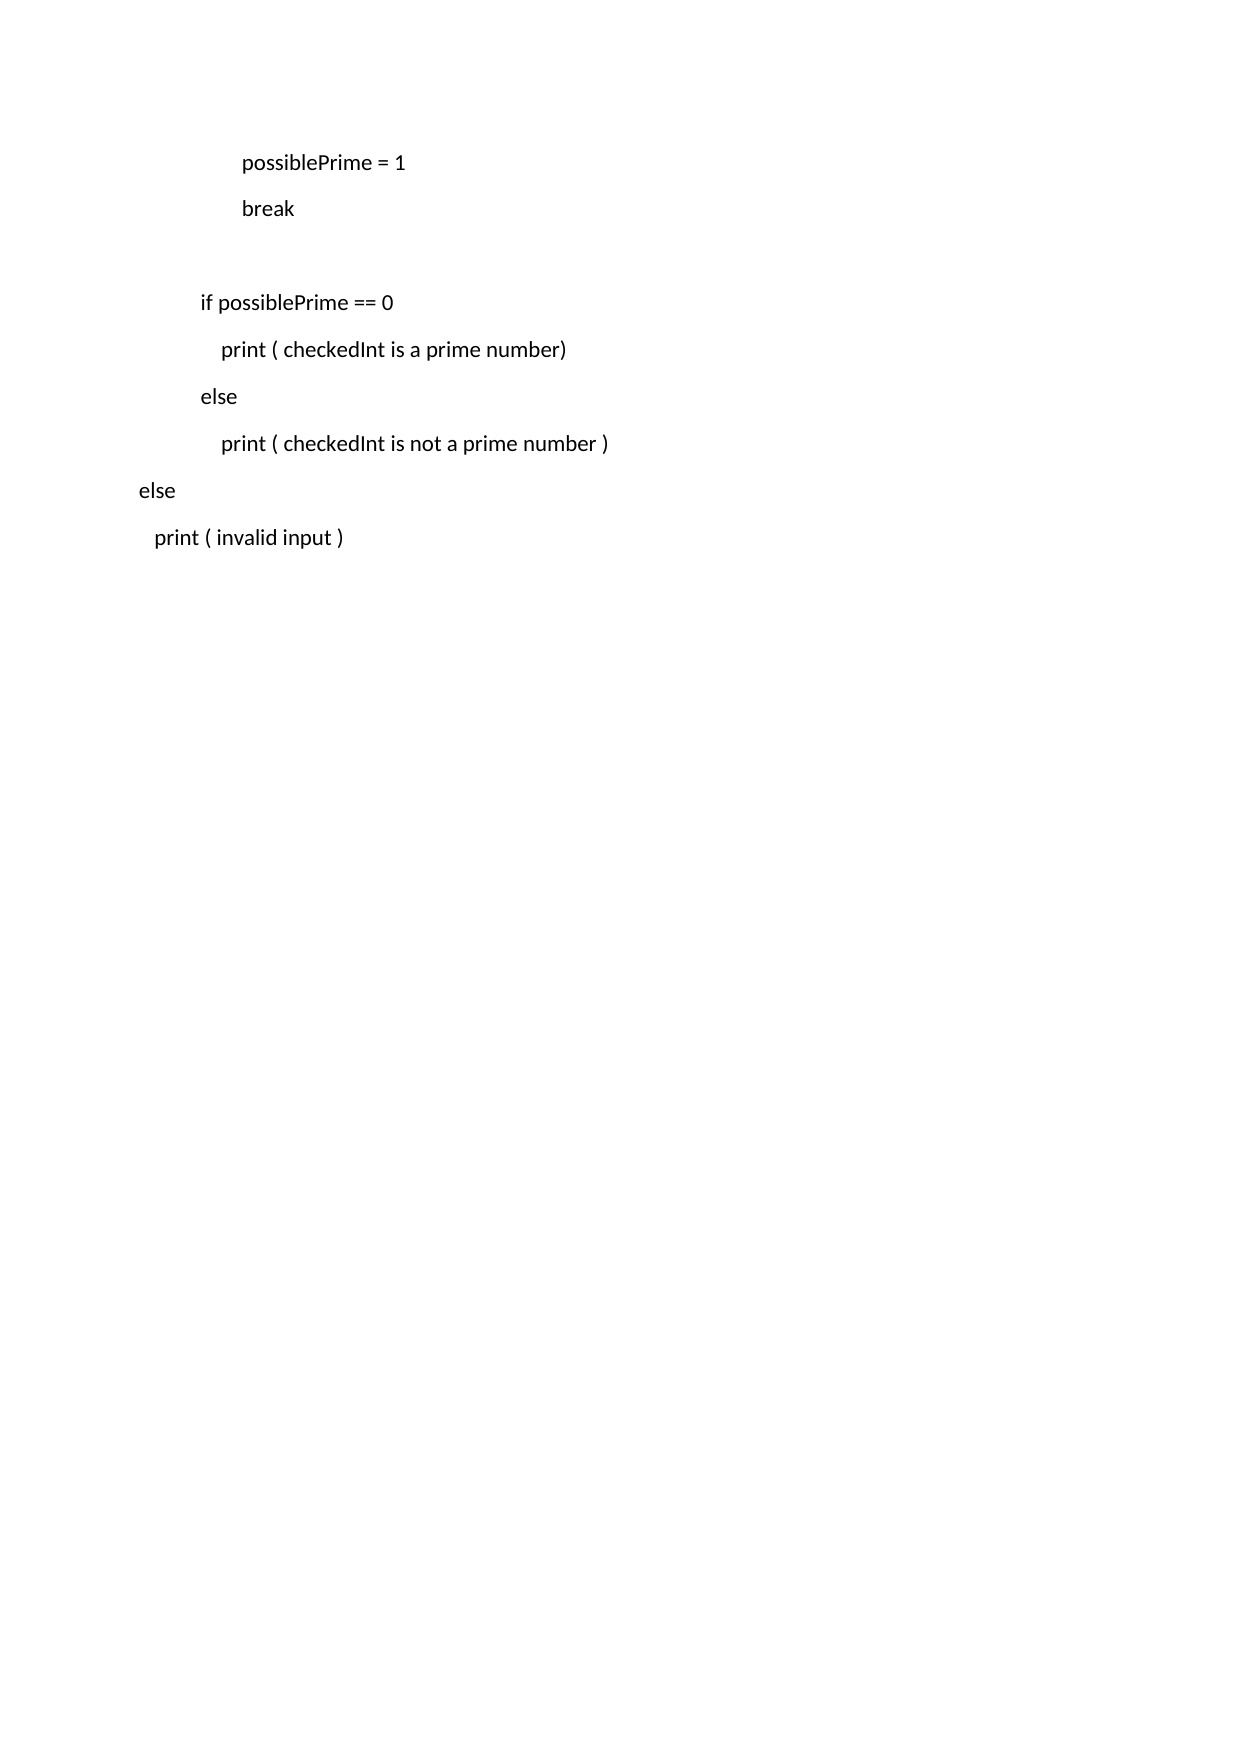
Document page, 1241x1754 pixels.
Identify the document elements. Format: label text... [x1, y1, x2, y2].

text else [118, 476, 1122, 504]
text possiblePrime = 1 [118, 148, 1122, 176]
text print ( checkedInt is not a prime number ) [118, 429, 1122, 457]
text print ( checkedInt is a prime number) [118, 335, 1122, 363]
text break [118, 194, 1122, 222]
text if possiblePrime == 0 [118, 288, 1122, 316]
text print ( invalid input ) [118, 523, 1122, 551]
text else [118, 382, 1122, 410]
